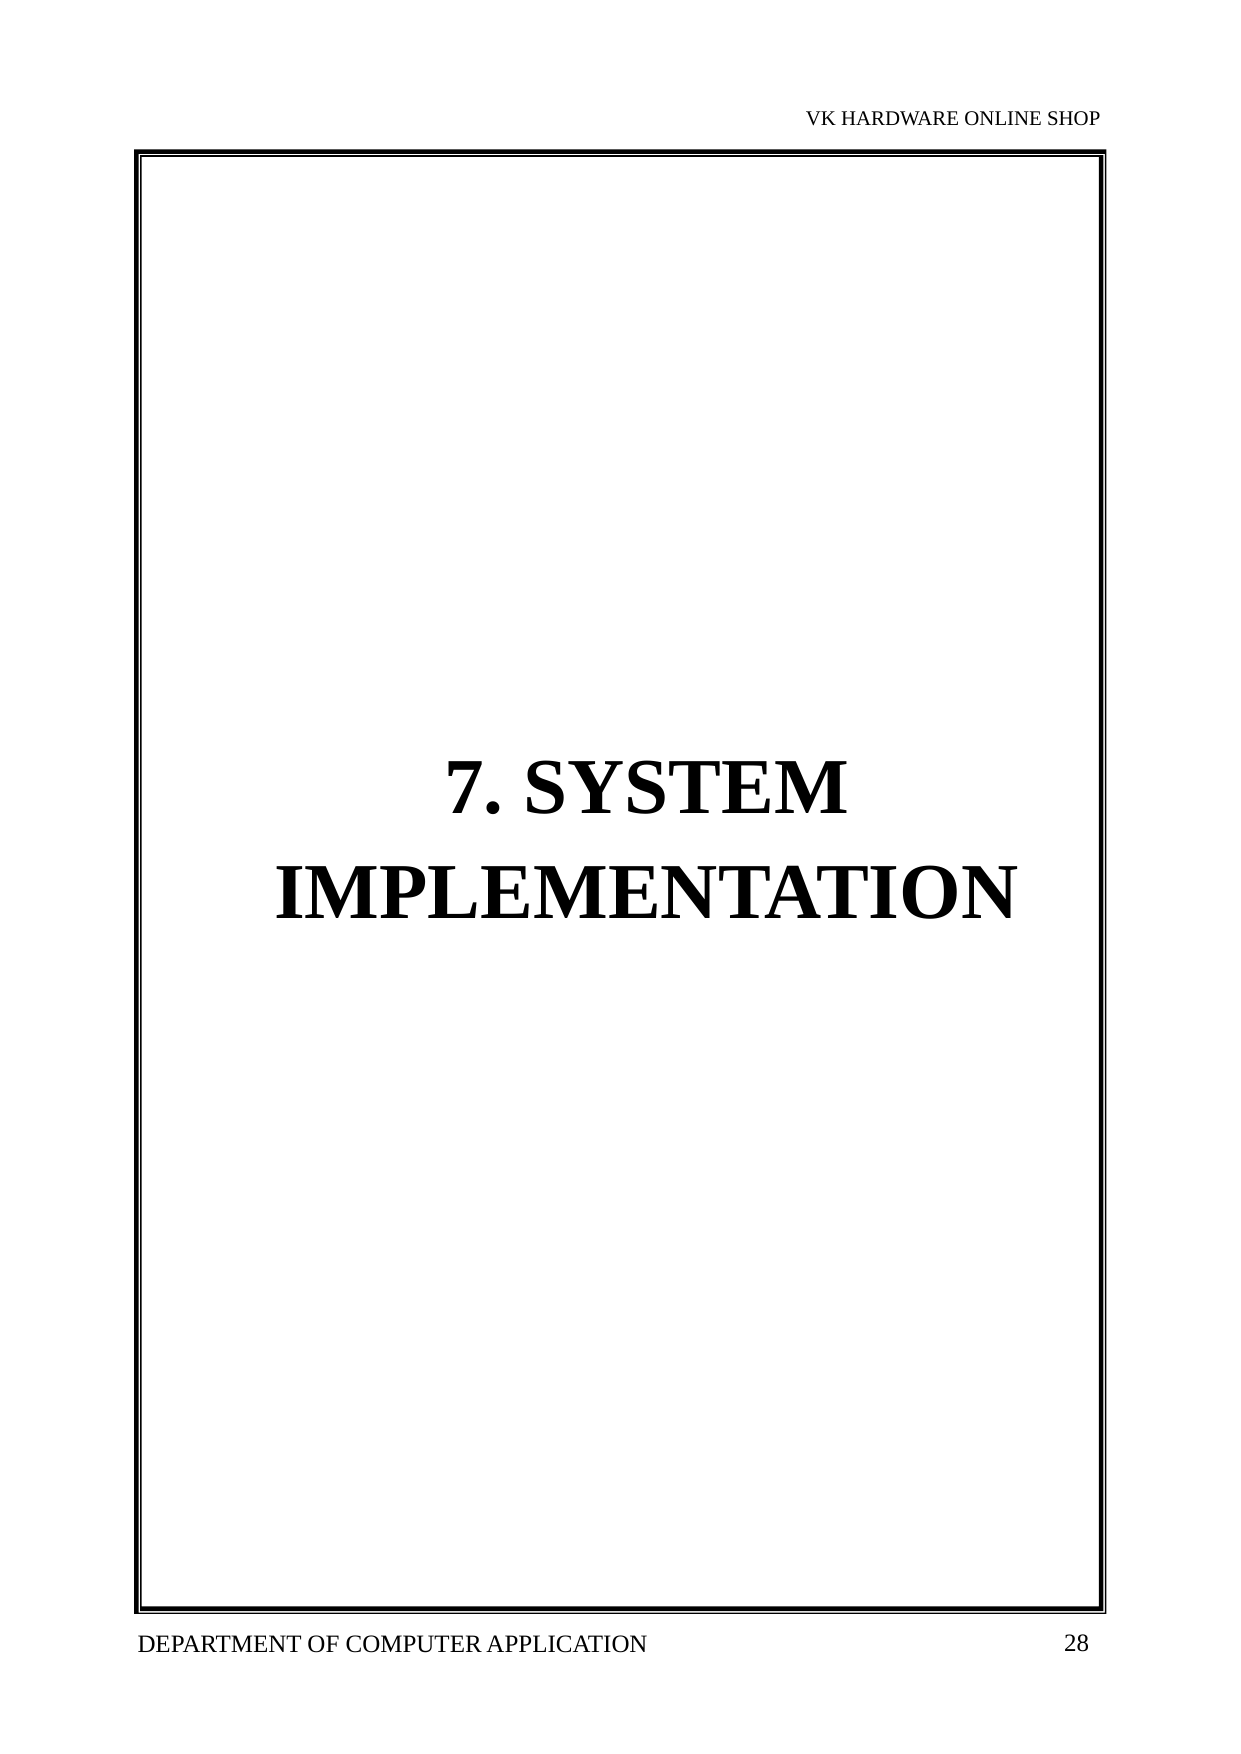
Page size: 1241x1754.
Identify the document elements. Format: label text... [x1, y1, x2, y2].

text DEPARTMENT OF COMPUTER APPLICATION [137, 1629, 658, 1658]
text 7. SYSTEM IMPLEMENTATION [211, 739, 1082, 935]
text 28 [1064, 1628, 1095, 1657]
text VK HARDWARE ONLINE SHOP [652, 106, 1100, 130]
